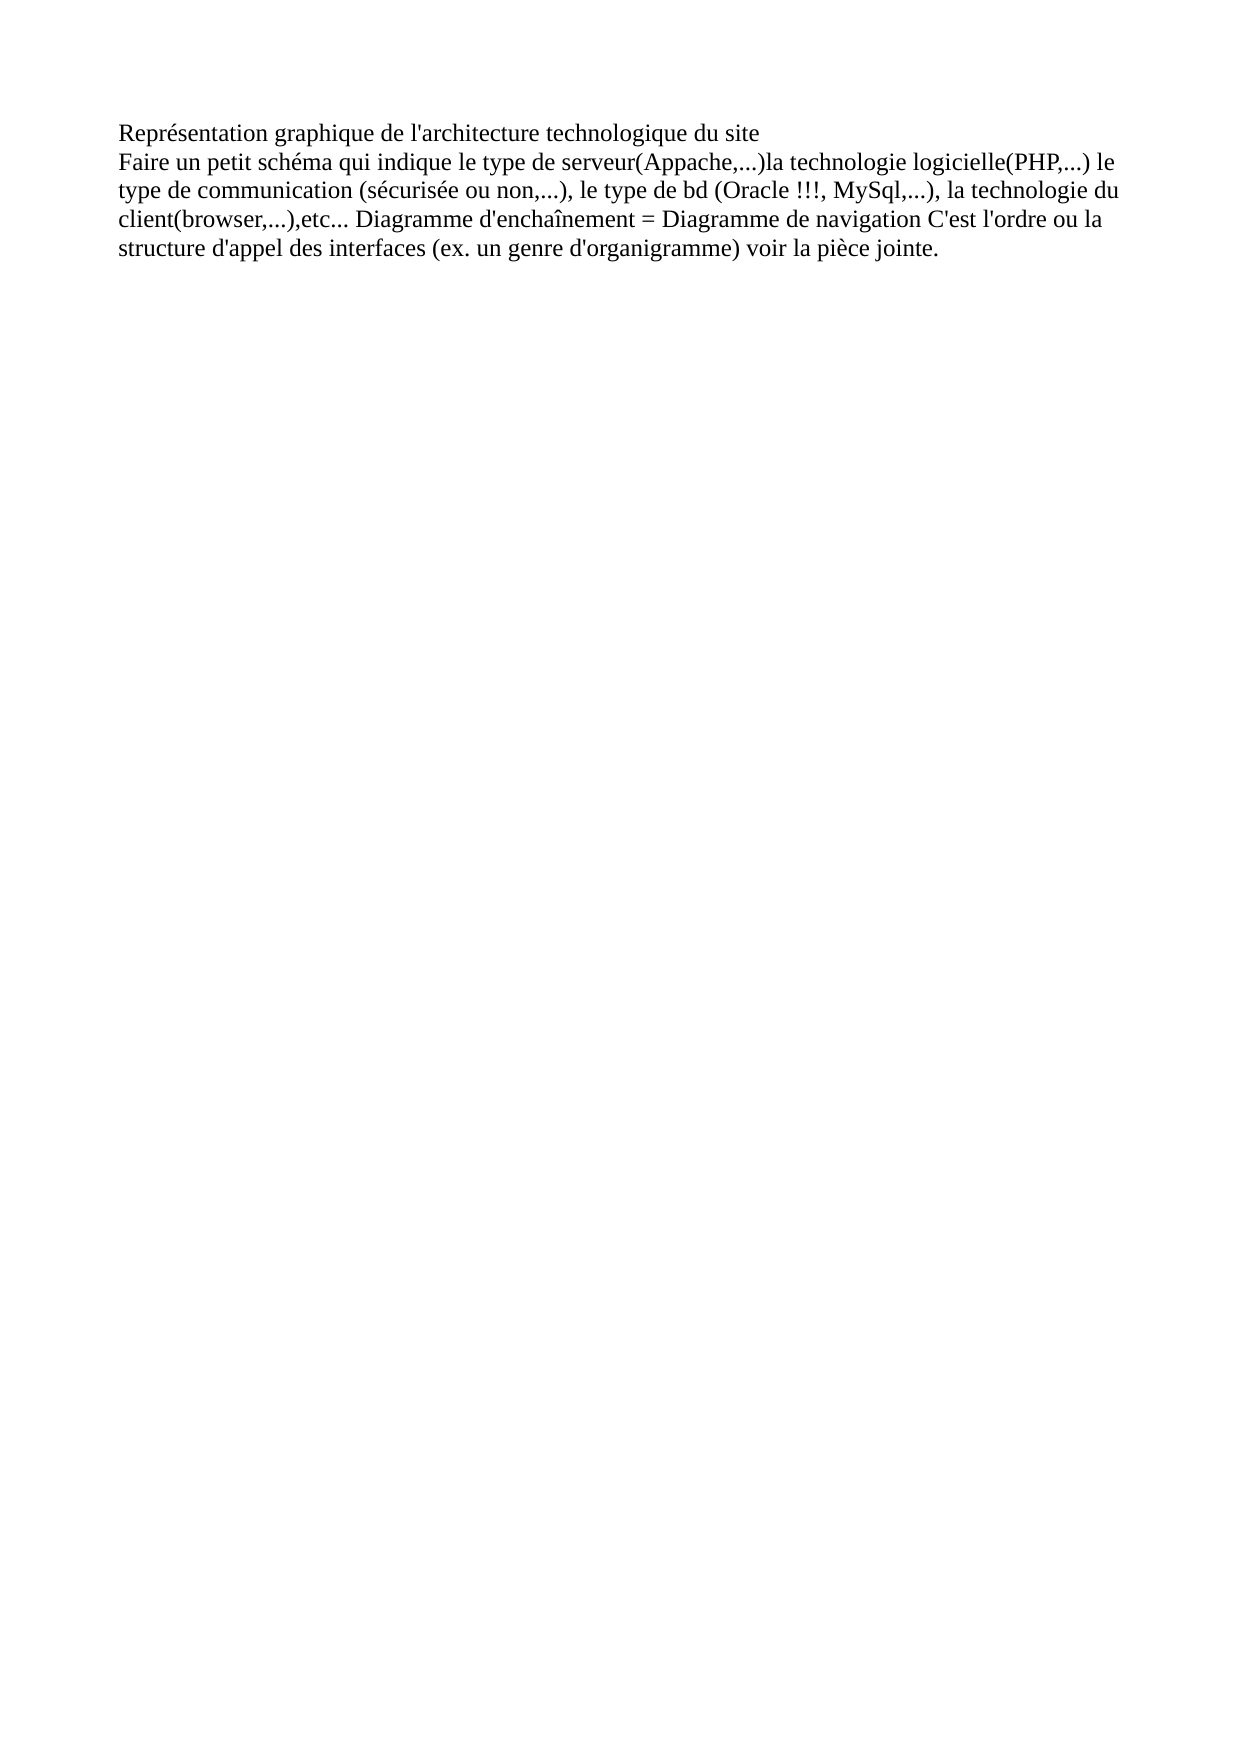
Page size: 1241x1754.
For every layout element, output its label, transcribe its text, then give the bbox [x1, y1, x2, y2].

text Faire un petit schéma qui indique le type de serveur(Appache,...)la technologie logicielle(PHP,...) le type de communication (sécurisée ou non,...), le type de bd (Oracle !!!, MySql,...), la technologie du client(browser,...),etc... Diagramme d'enchaînement = Diagramme de navigation C'est l'ordre ou la structure d'appel des interfaces (ex. un genre d'organigramme) voir la pièce jointe. [118, 147, 1122, 262]
text Représentation graphique de l'architecture technologique du site [118, 118, 1122, 147]
